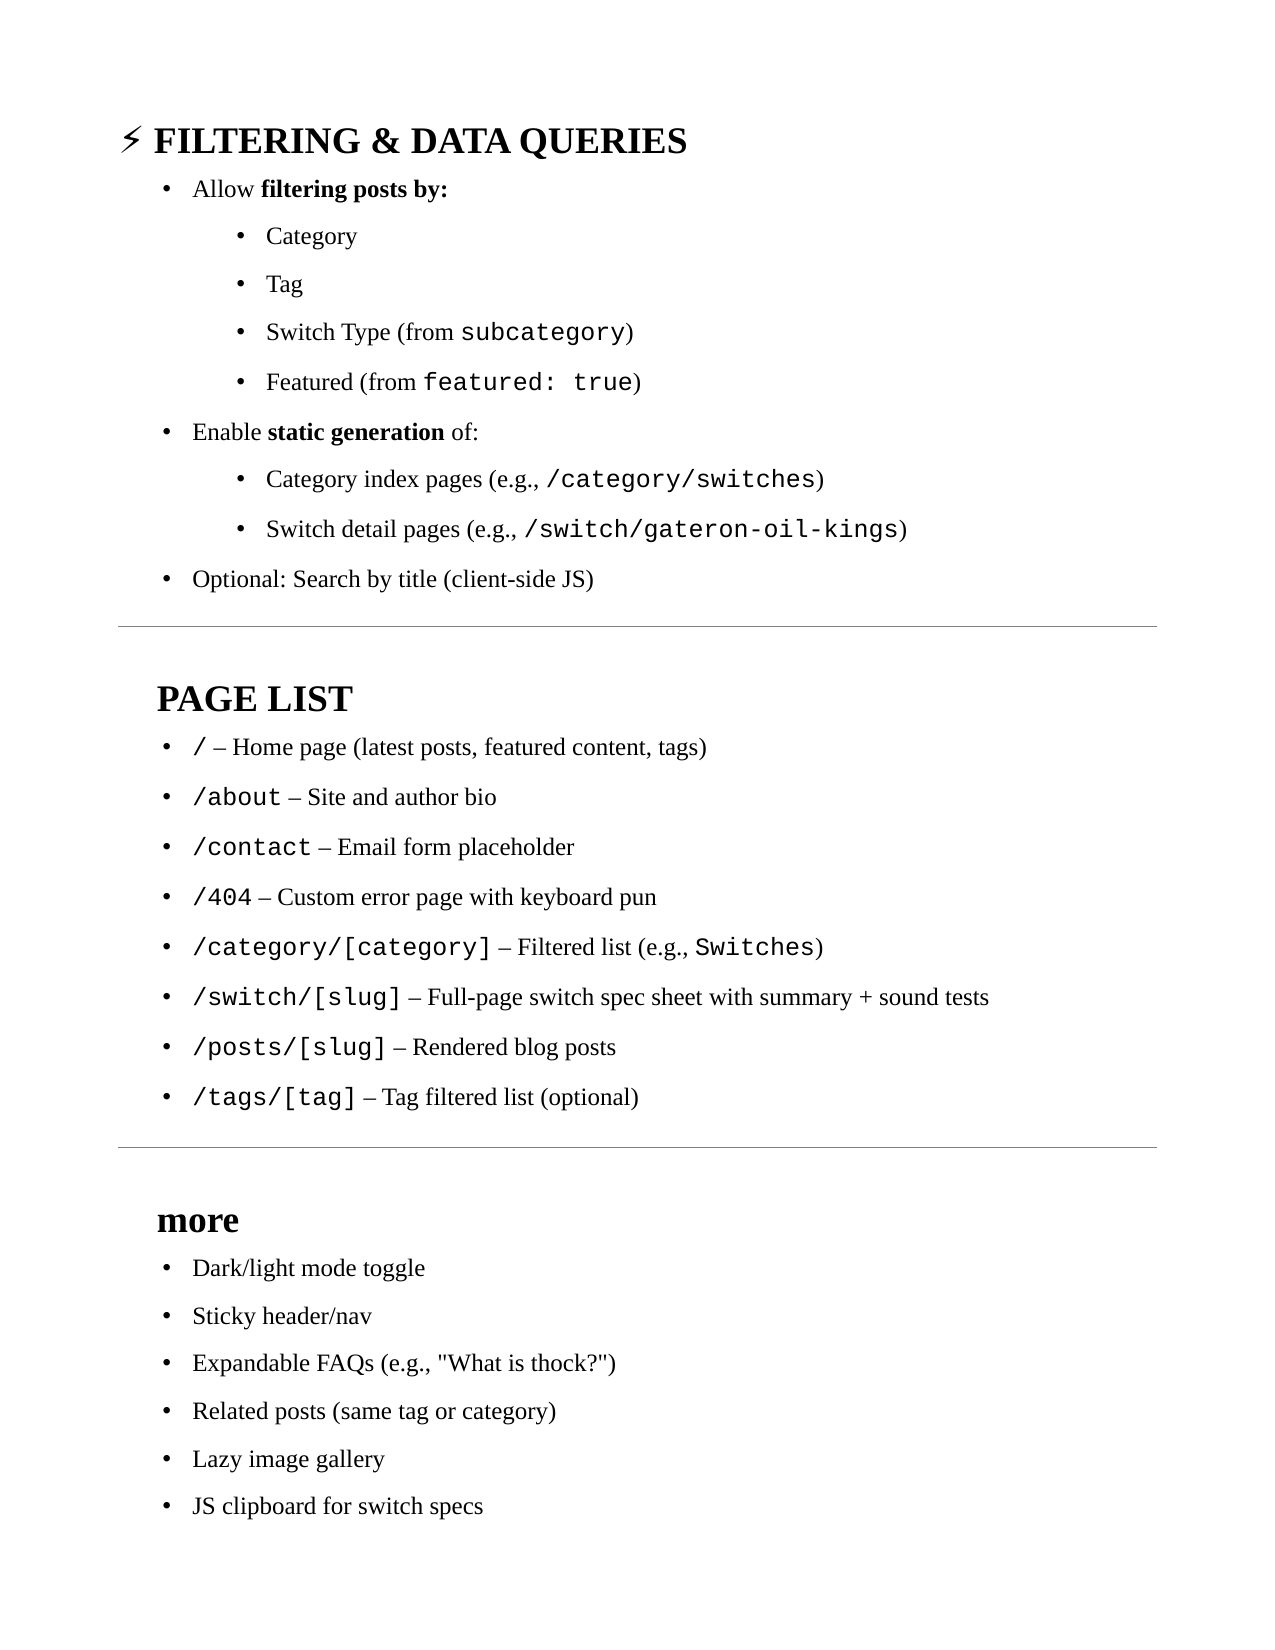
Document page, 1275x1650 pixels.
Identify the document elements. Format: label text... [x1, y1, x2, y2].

list Expandable FAQs (e.g., "What is thock?") [162, 1348, 1157, 1377]
list /switch/[slug] – Full-page switch spec sheet with summary + sound tests [162, 982, 1157, 1013]
list Tag [236, 269, 1157, 298]
list /about – Site and author bio [162, 782, 1157, 813]
list Allow filtering posts by: [162, 174, 1157, 202]
list JS clipboard for switch specs [162, 1491, 1157, 1520]
list / – Home page (latest posts, featured content, tags) [162, 732, 1157, 763]
list Lazy image gallery [162, 1444, 1157, 1472]
subtitle 📄 PAGE LIST [118, 677, 1157, 720]
list /category/[category] – Filtered list (e.g., Switches) [162, 932, 1157, 963]
list Category [236, 221, 1157, 250]
list Switch detail pages (e.g., /switch/gateron-oil-kings) [236, 514, 1157, 545]
list Category index pages (e.g., /category/switches) [236, 464, 1157, 495]
subtitle 🧪 more [118, 1198, 1157, 1241]
list Dark/light mode toggle [162, 1253, 1157, 1282]
list /contact – Email form placeholder [162, 832, 1157, 863]
list Related posts (same tag or category) [162, 1396, 1157, 1425]
list /tags/[tag] – Tag filtered list (optional) [162, 1082, 1157, 1113]
list Enable static generation of: [162, 417, 1157, 445]
subtitle ⚡ FILTERING & DATA QUERIES [118, 118, 1157, 161]
list Switch Type (from subcategory) [236, 317, 1157, 347]
list /posts/[slug] – Rendered blog posts [162, 1032, 1157, 1063]
list /404 – Custom error page with keyboard pun [162, 882, 1157, 913]
list Optional: Search by title (client-side JS) [162, 564, 1157, 593]
list Featured (from featured: true) [236, 367, 1157, 397]
list Sticky header/nav [162, 1301, 1157, 1329]
